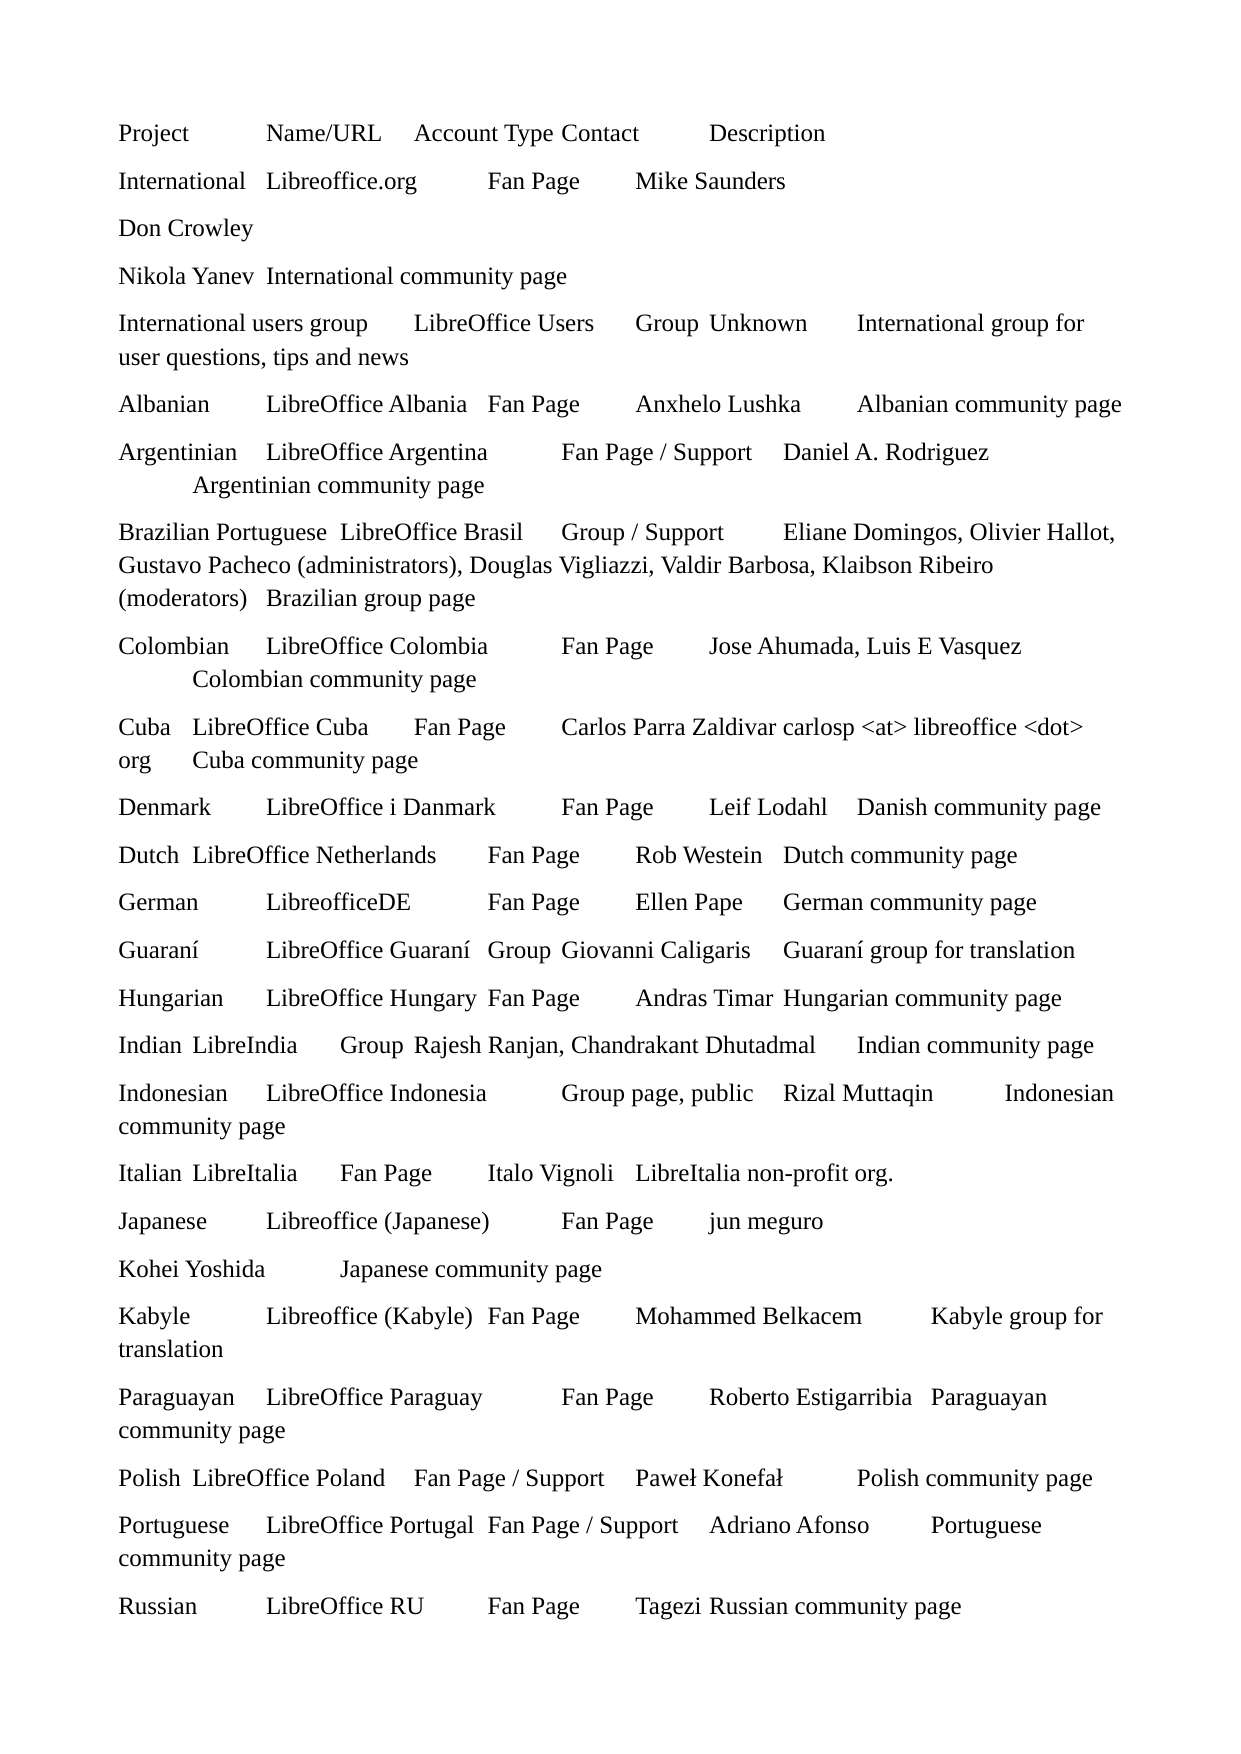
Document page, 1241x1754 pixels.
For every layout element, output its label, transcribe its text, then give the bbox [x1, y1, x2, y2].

text Guaraní LibreOffice Guaraní Group Giovanni Caligaris Guaraní group for translation [118, 935, 1122, 964]
text Cuba LibreOffice Cuba Fan Page Carlos Parra Zaldivar carlosp <at> libreoffice <dot> org Cuba community page [118, 712, 1122, 773]
text Dutch LibreOffice Netherlands Fan Page Rob Westein Dutch community page [118, 840, 1122, 869]
text Denmark LibreOffice i Danmark Fan Page Leif Lodahl Danish community page [118, 792, 1122, 821]
text Kohei Yoshida Japanese community page [118, 1254, 1122, 1282]
text Don Crowley [118, 213, 1122, 242]
text Portuguese LibreOffice Portugal Fan Page / Support Adriano Afonso Portuguese community page [118, 1510, 1122, 1572]
text Project Name/URL Account Type Contact Description [118, 118, 1122, 147]
text Paraguayan LibreOffice Paraguay Fan Page Roberto Estigarribia Paraguayan community page [118, 1382, 1122, 1444]
text Indian LibreIndia Group Rajesh Ranjan, Chandrakant Dhutadmal Indian community page [118, 1030, 1122, 1059]
text Brazilian Portuguese LibreOffice Brasil Group / Support Eliane Domingos, Olivier Hallot, Gustavo Pacheco (administrators), Douglas Vigliazzi, Valdir Barbosa, Klaibson Ribeiro (moderators) Brazilian group page [118, 517, 1122, 612]
text Albanian LibreOffice Albania Fan Page Anxhelo Lushka Albanian community page [118, 389, 1122, 418]
text International Libreoffice.org Fan Page Mike Saunders [118, 166, 1122, 194]
text Kabyle Libreoffice (Kabyle) Fan Page Mohammed Belkacem Kabyle group for translation [118, 1301, 1122, 1363]
text Hungarian LibreOffice Hungary Fan Page Andras Timar Hungarian community page [118, 983, 1122, 1011]
text Russian LibreOffice RU Fan Page Tagezi Russian community page [118, 1591, 1122, 1619]
text Japanese Libreoffice (Japanese) Fan Page jun meguro [118, 1206, 1122, 1235]
text Italian LibreItalia Fan Page Italo Vignoli LibreItalia non-profit org. [118, 1158, 1122, 1187]
text Indonesian LibreOffice Indonesia Group page, public Rizal Muttaqin Indonesian community page [118, 1078, 1122, 1140]
text Polish LibreOffice Poland Fan Page / Support Paweł Konefał Polish community page [118, 1463, 1122, 1491]
text Nikola Yanev International community page [118, 261, 1122, 290]
text German LibreofficeDE Fan Page Ellen Pape German community page [118, 887, 1122, 916]
text Colombian LibreOffice Colombia Fan Page Jose Ahumada, Luis E Vasquez Colombian community page [118, 631, 1122, 693]
text Argentinian LibreOffice Argentina Fan Page / Support Daniel A. Rodriguez Argentinian community page [118, 437, 1122, 498]
text International users group LibreOffice Users Group Unknown International group for user questions, tips and news [118, 308, 1122, 370]
